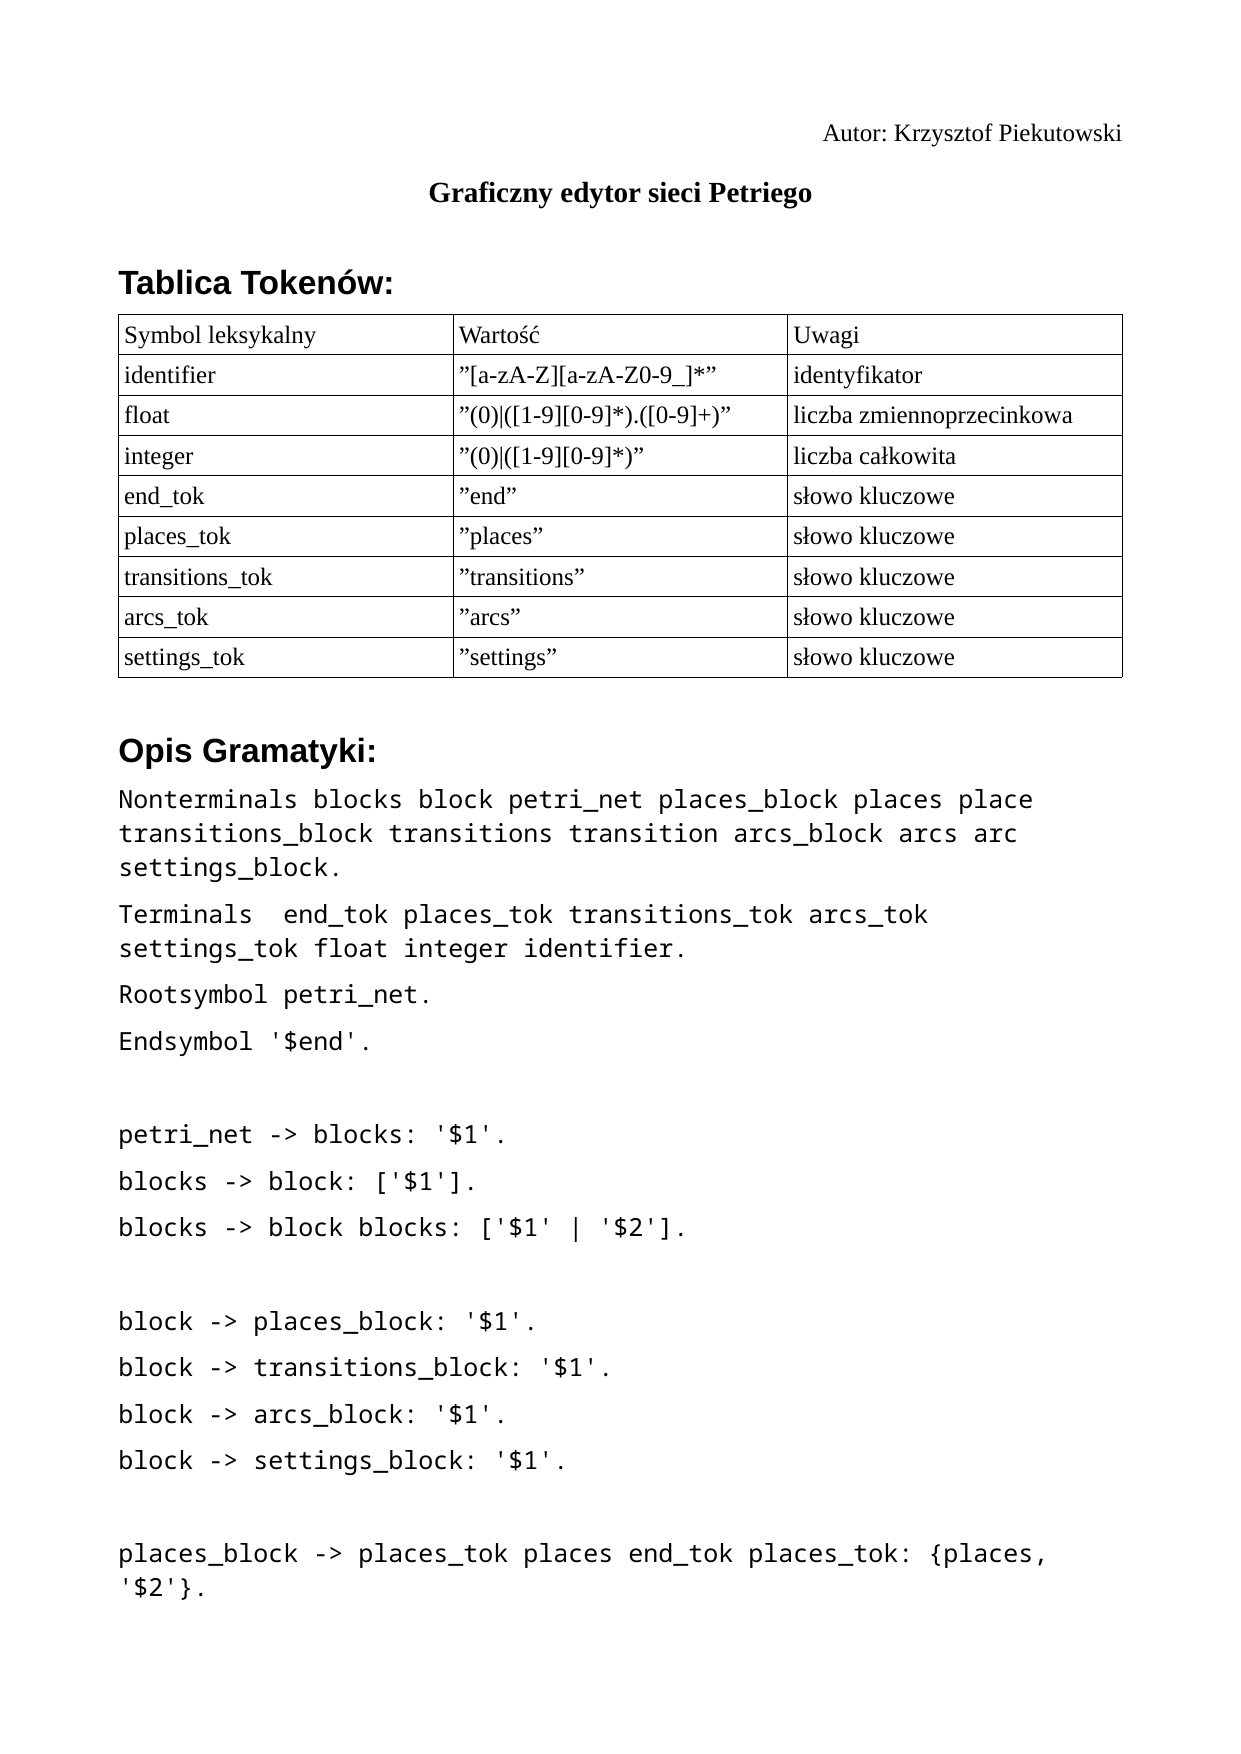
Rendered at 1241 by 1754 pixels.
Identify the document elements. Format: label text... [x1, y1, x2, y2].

table_cell słowo kluczowe [788, 557, 1122, 596]
text block -> settings_block: '$1'. [118, 1443, 1122, 1477]
text petri_net -> blocks: '$1'. [118, 1117, 1122, 1151]
table_cell ”(0)|([1-9][0-9]*).([0-9]+)” [454, 396, 787, 435]
table_cell liczba całkowita [788, 436, 1122, 475]
table_cell ”(0)|([1-9][0-9]*)” [454, 436, 787, 475]
text Graficzny edytor sieci Petriego [118, 176, 1122, 209]
table_cell ”end” [454, 476, 787, 516]
subtitle Opis Gramatyki: [118, 731, 1122, 769]
table_cell arcs_tok [119, 597, 453, 637]
text block -> transitions_block: '$1'. [118, 1350, 1122, 1384]
text Terminals end_tok places_tok transitions_tok arcs_tok settings_tok float integer identifier. [118, 897, 1122, 965]
table_cell identyfikator [788, 355, 1122, 395]
table_cell ”arcs” [454, 597, 787, 637]
table_header Wartość [454, 315, 787, 354]
table_cell float [119, 396, 453, 435]
table_cell places_tok [119, 517, 453, 556]
table_cell słowo kluczowe [788, 597, 1122, 637]
table_cell end_tok [119, 476, 453, 516]
text Rootsymbol petri_net. [118, 977, 1122, 1011]
text Autor: Krzysztof Piekutowski [118, 118, 1122, 147]
table_cell słowo kluczowe [788, 638, 1122, 677]
text Endsymbol '$end'. [118, 1024, 1122, 1058]
text block -> places_block: '$1'. [118, 1303, 1122, 1337]
table_cell ”transitions” [454, 557, 787, 596]
table_cell liczba zmiennoprzecinkowa [788, 396, 1122, 435]
table_cell ”settings” [454, 638, 787, 677]
table_cell identifier [119, 355, 453, 395]
table_cell transitions_tok [119, 557, 453, 596]
table_cell słowo kluczowe [788, 476, 1122, 516]
table_header Uwagi [788, 315, 1122, 354]
table_header Symbol leksykalny [119, 315, 453, 354]
table_cell integer [119, 436, 453, 475]
text places_block -> places_tok places end_tok places_tok: {places, '$2'}. [118, 1536, 1122, 1604]
table_cell settings_tok [119, 638, 453, 677]
text Nonterminals blocks block petri_net places_block places place transitions_block transitions transition arcs_block arcs arc settings_block. [118, 782, 1122, 884]
text blocks -> block blocks: ['$1' | '$2']. [118, 1210, 1122, 1244]
table_cell ”places” [454, 517, 787, 556]
text blocks -> block: ['$1']. [118, 1163, 1122, 1197]
table_cell słowo kluczowe [788, 517, 1122, 556]
text block -> arcs_block: '$1'. [118, 1396, 1122, 1430]
subtitle Tablica Tokenów: [118, 263, 1122, 302]
table_cell ”[a-zA-Z][a-zA-Z0-9_]*” [454, 355, 787, 395]
